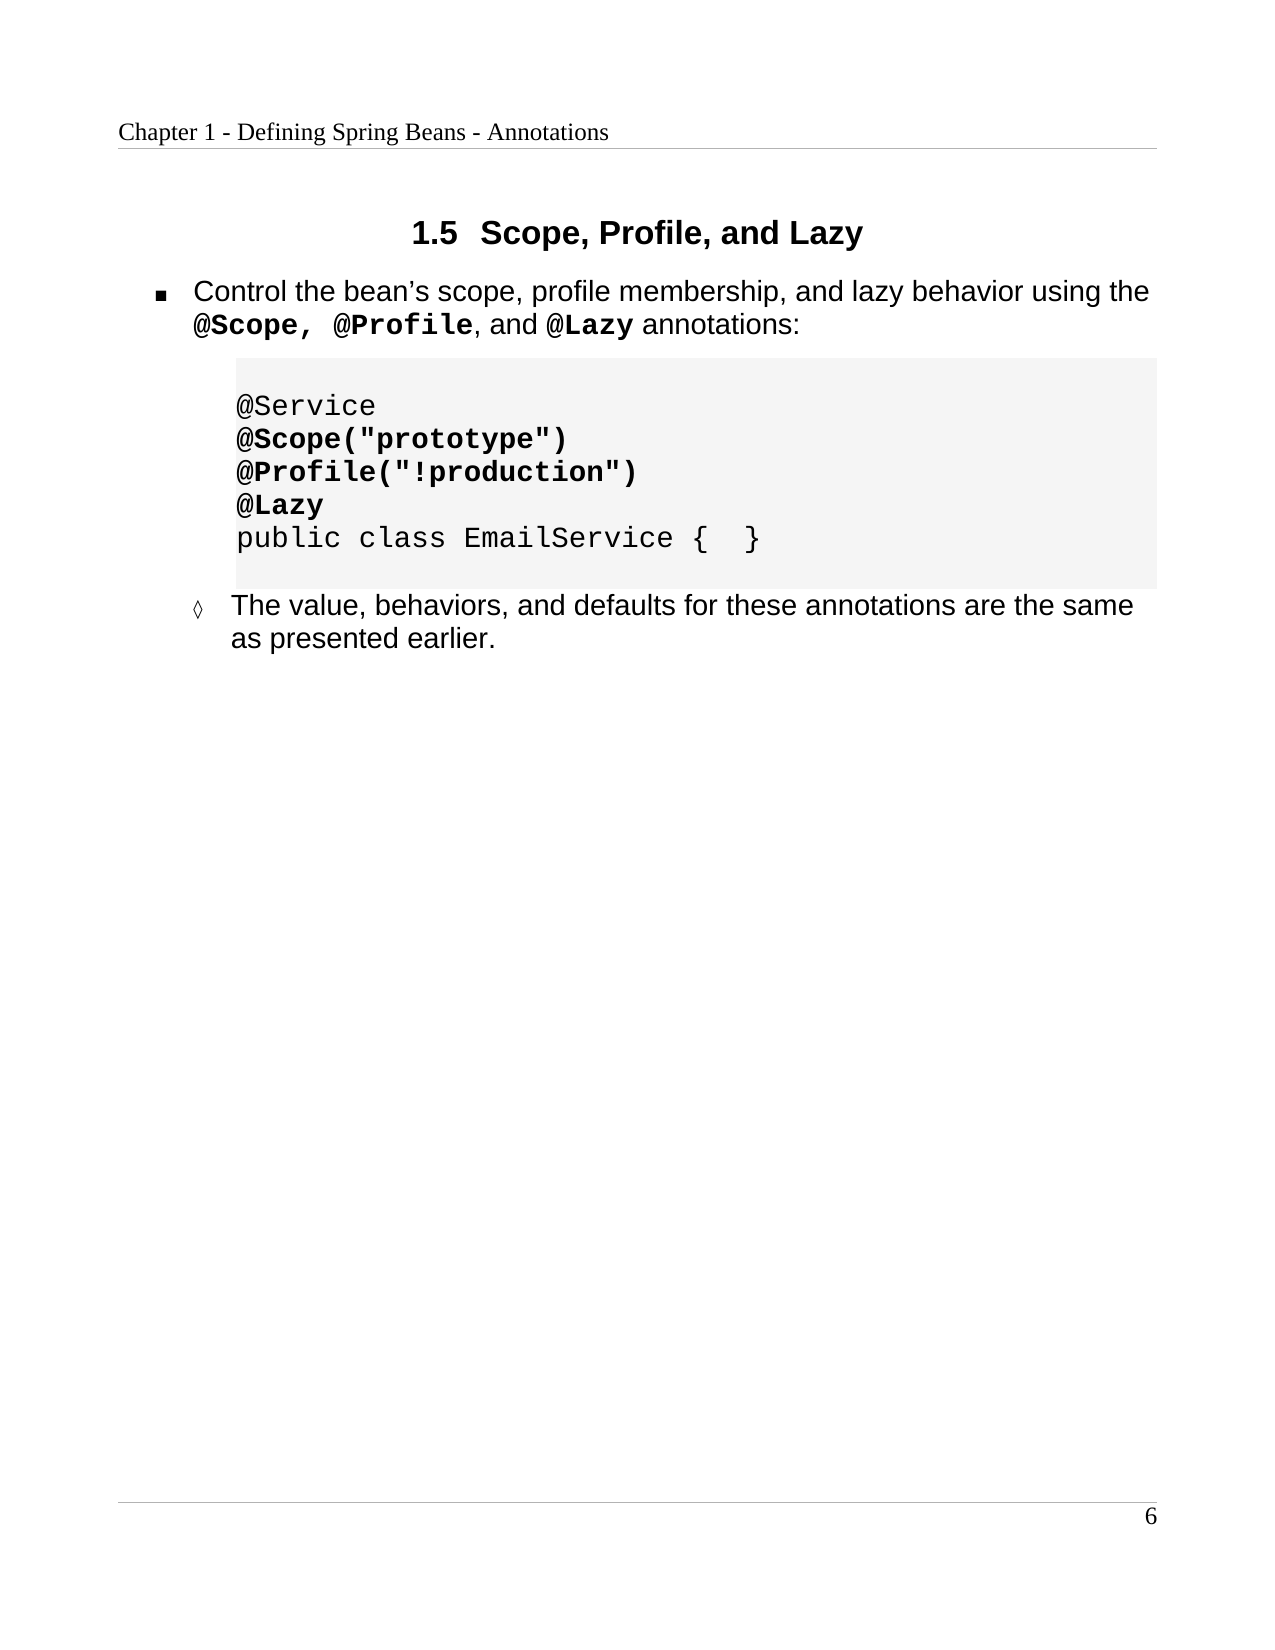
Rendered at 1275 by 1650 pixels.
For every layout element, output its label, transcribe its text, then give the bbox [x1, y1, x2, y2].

text @Service [236, 391, 1157, 424]
list The value, behaviors, and defaults for these annotations are the same as presented earlier. [193, 589, 1157, 654]
text @Scope("prototype") [236, 424, 1157, 457]
text @Profile("!production") [236, 457, 1157, 490]
list Control the bean’s scope, profile membership, and lazy behavior using the @Scope, @Profile, and @Lazy annotations: [156, 275, 1157, 343]
text @Lazy [236, 490, 1157, 523]
subtitle Scope, Profile, and Lazy [118, 214, 1157, 251]
text public class EmailService { } [236, 523, 1157, 556]
